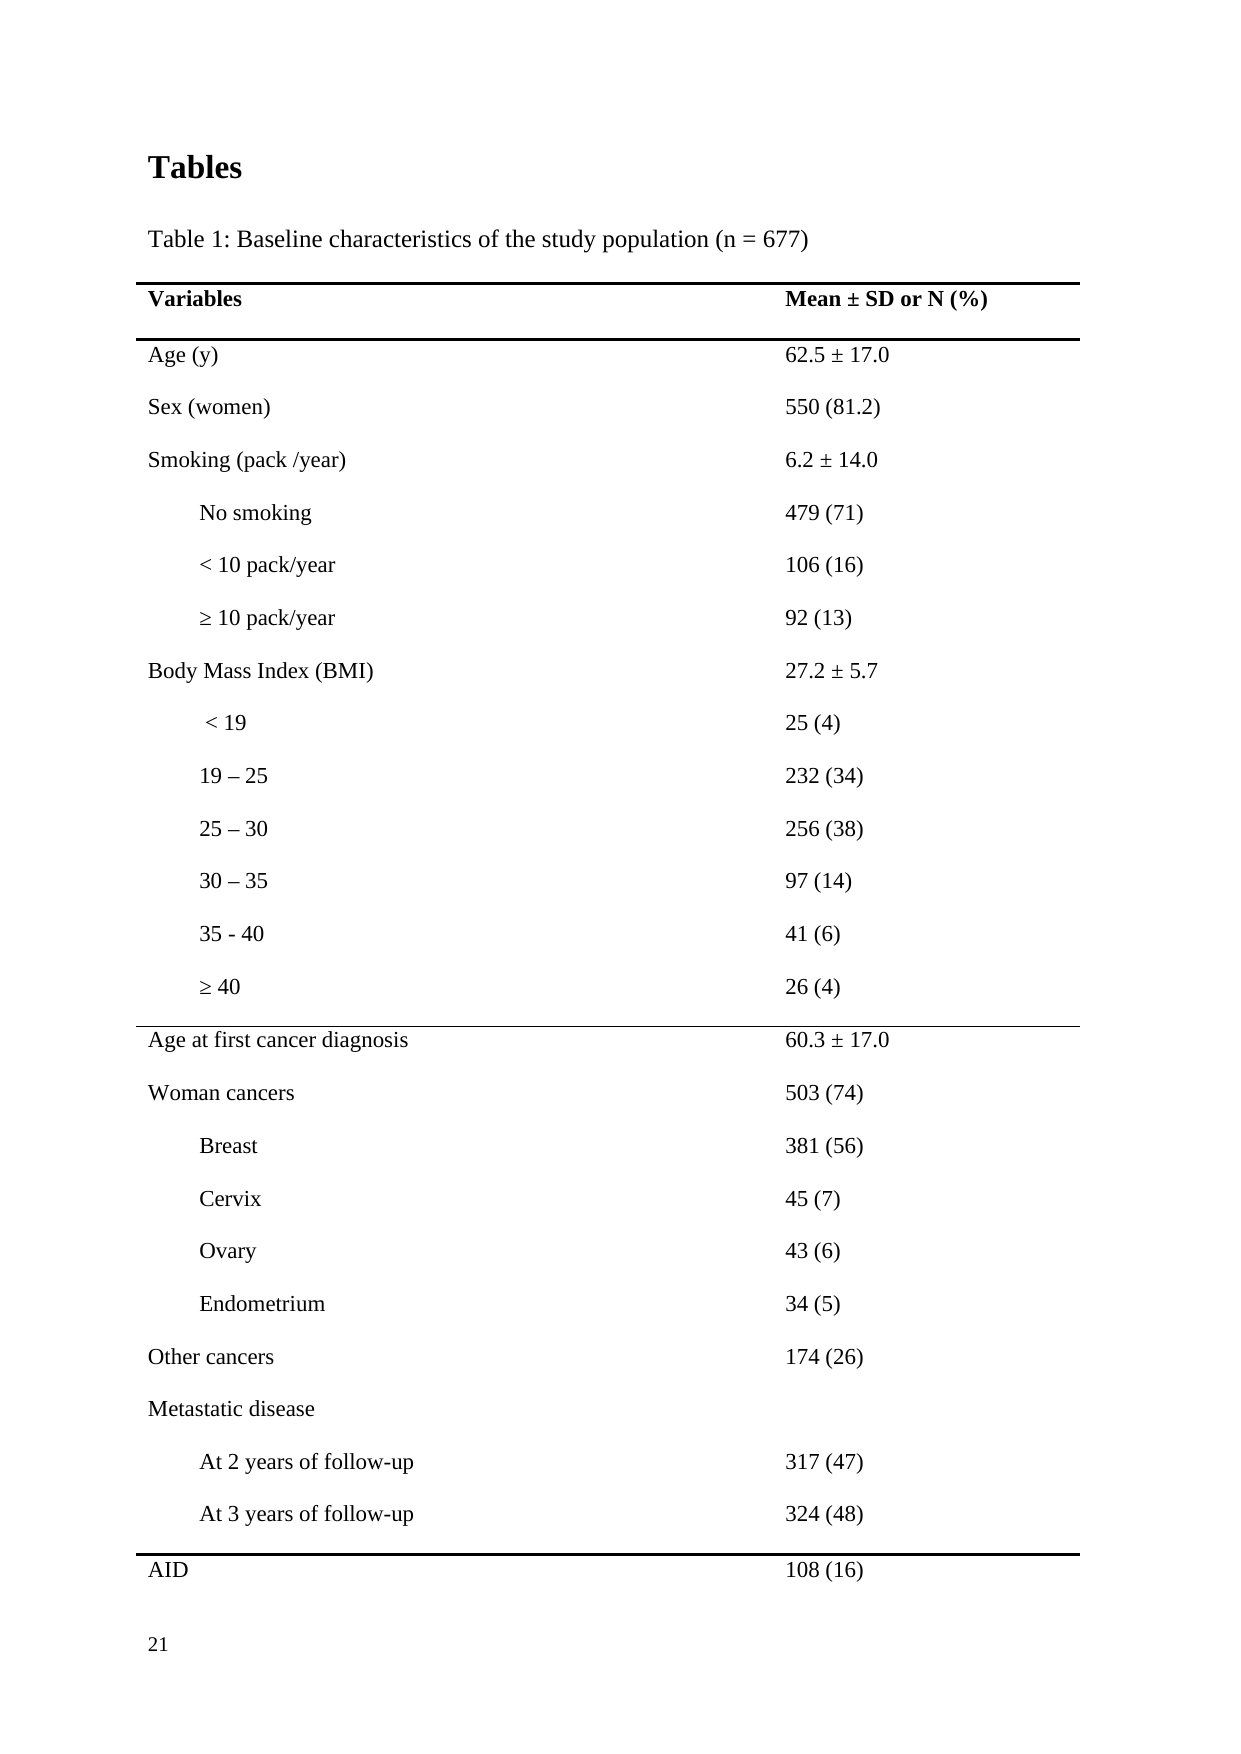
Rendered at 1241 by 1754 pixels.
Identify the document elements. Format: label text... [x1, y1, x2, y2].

table_cell Age at first cancer diagnosis [136, 1027, 774, 1079]
table_cell Woman cancers Breast Cervix Ovary Endometrium Other cancers [136, 1079, 774, 1395]
table_cell Smoking (pack /year) No smoking < 10 pack/year ≥ 10 pack/year [136, 446, 774, 657]
table_cell 27.2 ± 5.7 25 (4) 232 (34) 256 (38) 97 (14) 41 (6) 26 (4) [774, 657, 1080, 1026]
table_cell AID [136, 1556, 774, 1584]
table_cell 550 (81.2) [774, 393, 1080, 446]
text Table 1: Baseline characteristics of the study population (n = 677) [148, 224, 1092, 253]
table_cell [774, 1395, 1080, 1448]
text Tables [148, 148, 1092, 186]
table_cell 324 (48) [774, 1501, 1080, 1553]
table_cell 317 (47) [774, 1448, 1080, 1501]
table_cell At 2 years of follow-up [136, 1448, 774, 1501]
table_cell Sex (women) [136, 393, 774, 446]
table_cell 60.3 ± 17.0 [774, 1027, 1080, 1079]
table_header Mean ± SD or N (%) [774, 285, 1080, 338]
table_cell 503 (74) 381 (56) 45 (7) 43 (6) 34 (5) 174 (26) [774, 1079, 1080, 1395]
table_cell At 3 years of follow-up [136, 1501, 774, 1553]
table_cell Metastatic disease [136, 1395, 774, 1448]
table_cell Age (y) [136, 341, 774, 393]
table_cell 108 (16) [774, 1556, 1080, 1584]
table_cell Body Mass Index (BMI) < 19 19 – 25 25 – 30 30 – 35 35 - 40 ≥ 40 [136, 657, 774, 1026]
table_cell 62.5 ± 17.0 [774, 341, 1080, 393]
table_cell 6.2 ± 14.0 479 (71) 106 (16) 92 (13) [774, 446, 1080, 657]
table_header Variables [136, 285, 774, 338]
